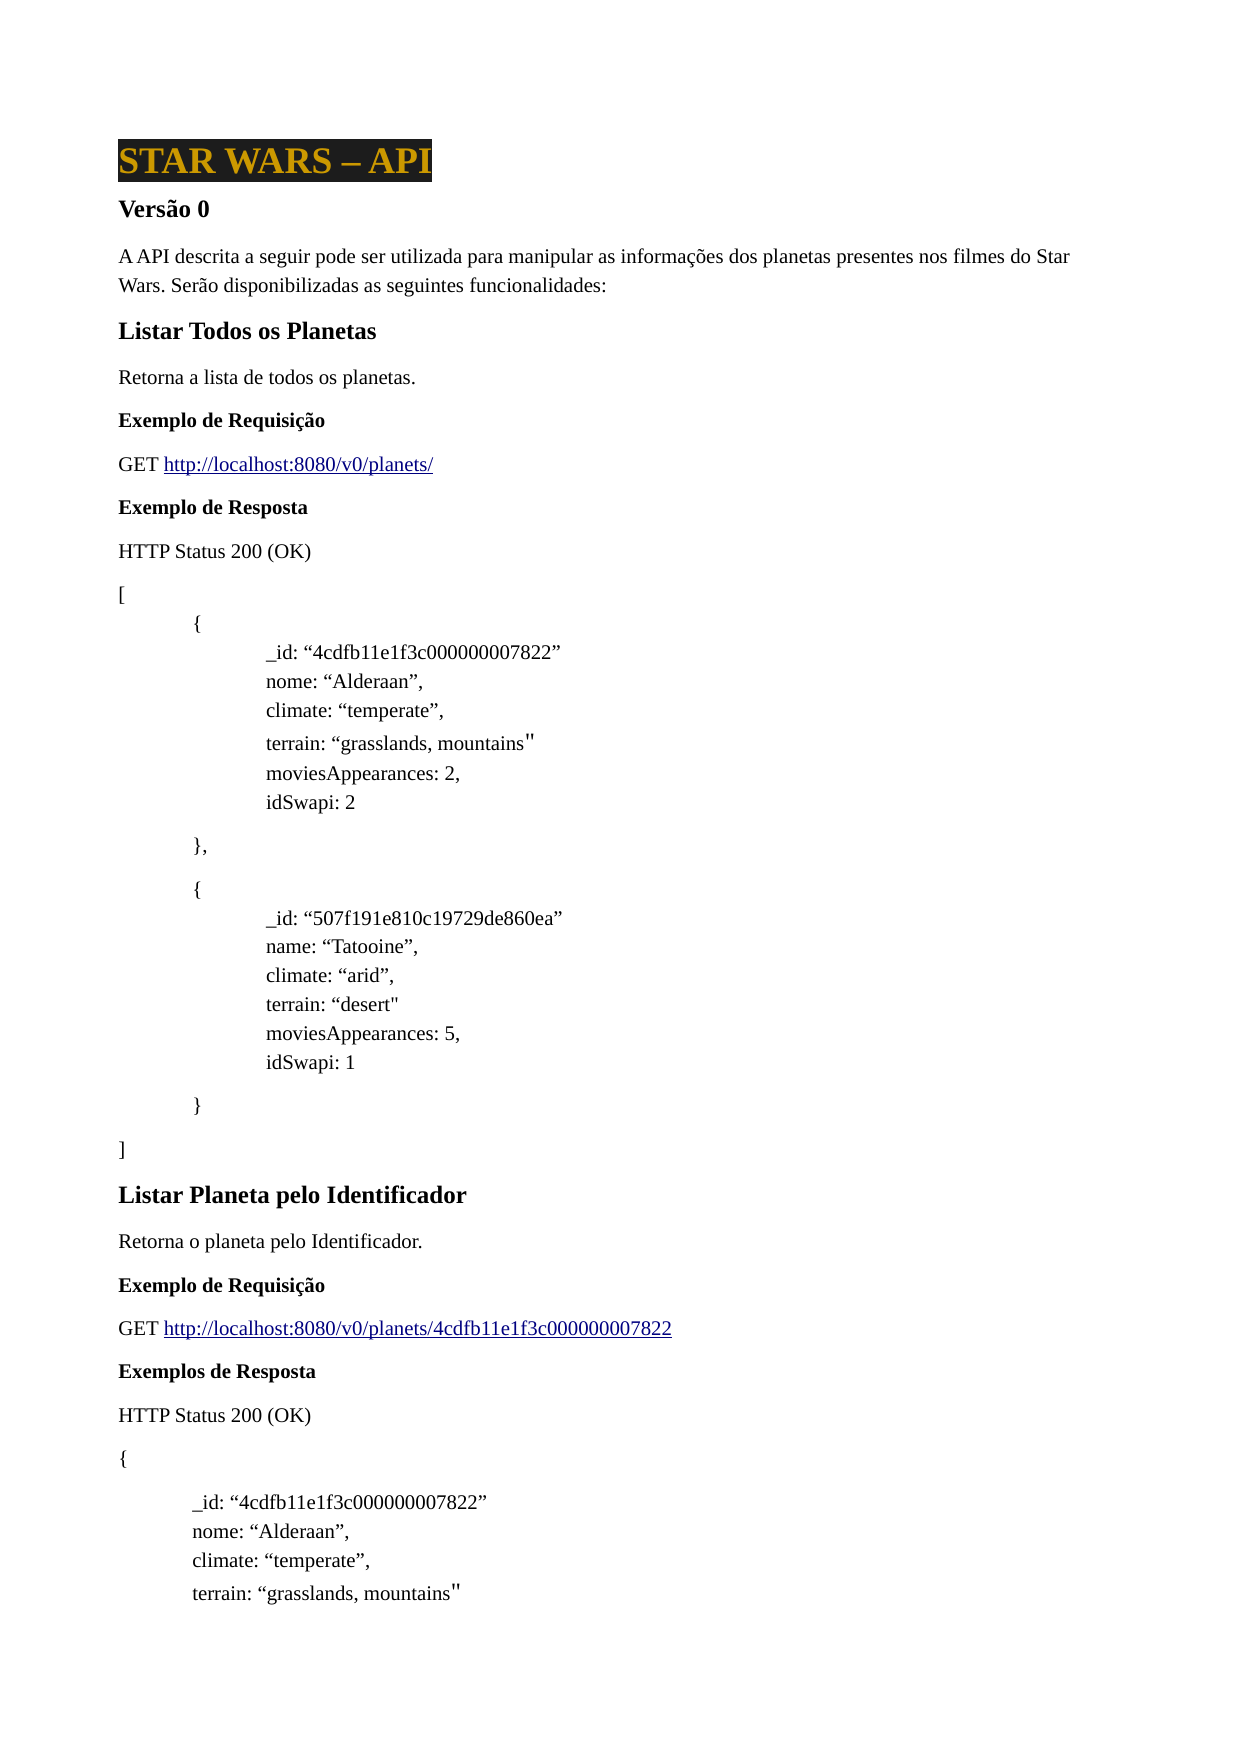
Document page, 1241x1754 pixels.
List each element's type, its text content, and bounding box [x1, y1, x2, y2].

text HTTP Status 200 (OK) [118, 539, 1122, 563]
subtitle STAR WARS – API [118, 139, 1122, 182]
text ] [118, 1137, 1122, 1161]
text Retorna o planeta pelo Identificador. [118, 1229, 1122, 1253]
text Exemplo de Requisição [118, 408, 1122, 432]
text Versão 0 [118, 194, 1122, 223]
text _id: “4cdfb11e1f3c000000007822” nome: “Alderaan”, climate: “temperate”, terrain: “grasslands, mountains" [118, 1490, 1122, 1606]
text Exemplos de Resposta [118, 1359, 1122, 1383]
text } [118, 1093, 1122, 1117]
text }, [118, 833, 1122, 857]
text { [118, 1446, 1122, 1470]
text [ { _id: “4cdfb11e1f3c000000007822” nome: “Alderaan”, climate: “temperate”, terrain: “grasslands, mountains" moviesAppearances: 2, idSwapi: 2 [118, 582, 1122, 814]
text HTTP Status 200 (OK) [118, 1403, 1122, 1427]
text Listar Todos os Planetas [118, 316, 1122, 345]
text { _id: “507f191e810c19729de860ea” name: “Tatooine”, climate: “arid”, terrain: “desert" moviesAppearances: 5, idSwapi: 1 [118, 877, 1122, 1074]
text GET http://localhost:8080/v0/planets/ [118, 452, 1122, 476]
text Exemplo de Requisição [118, 1273, 1122, 1297]
text A API descrita a seguir pode ser utilizada para manipular as informações dos planetas presentes nos filmes do Star Wars. Serão disponibilizadas as seguintes funcionalidades: [118, 244, 1122, 297]
text Exemplo de Resposta [118, 495, 1122, 519]
text Retorna a lista de todos os planetas. [118, 365, 1122, 389]
text GET http://localhost:8080/v0/planets/4cdfb11e1f3c000000007822 [118, 1316, 1122, 1340]
text Listar Planeta pelo Identificador [118, 1180, 1122, 1209]
